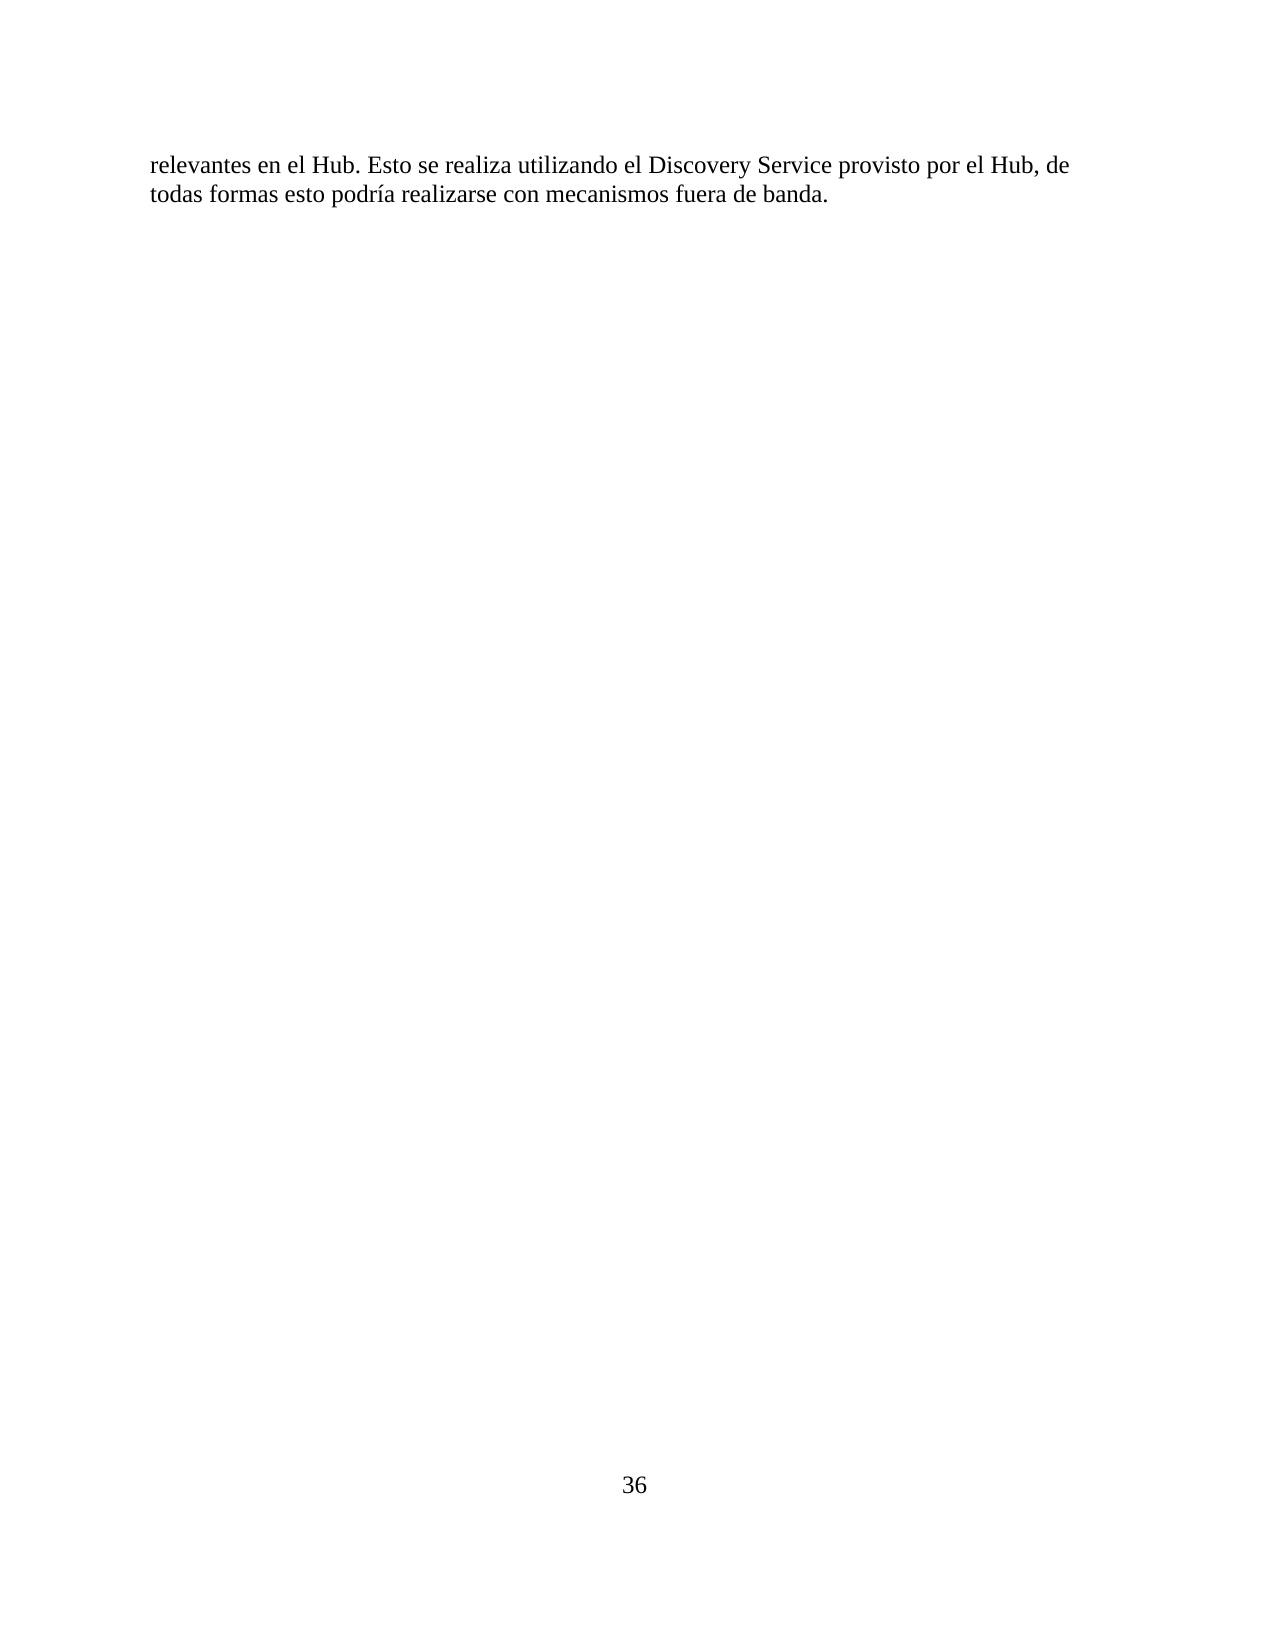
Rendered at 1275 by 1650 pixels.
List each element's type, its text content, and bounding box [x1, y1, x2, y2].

text relevantes en el Hub. Esto se realiza utilizando el Discovery Service provisto por el Hub, de todas formas esto podría realizarse con mecanismos fuera de banda. [150, 150, 1125, 207]
